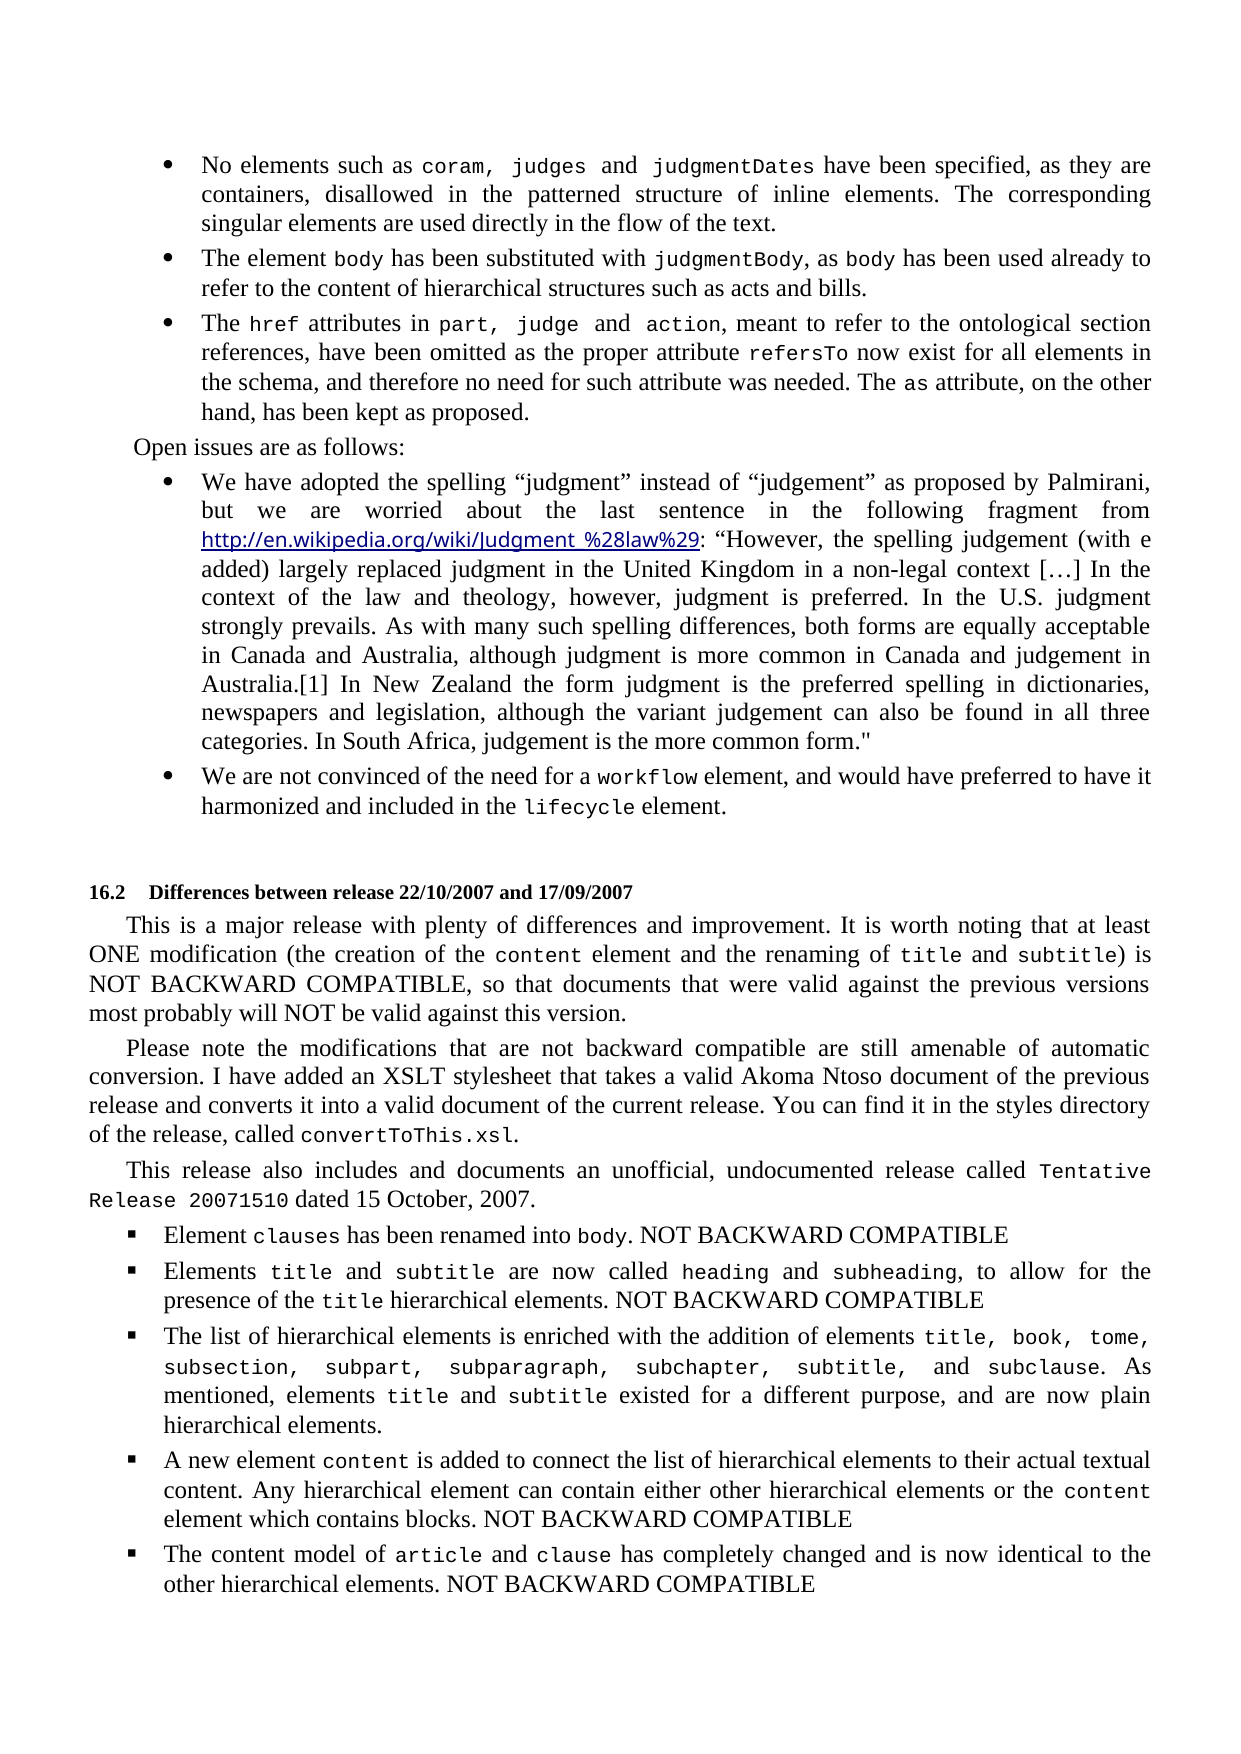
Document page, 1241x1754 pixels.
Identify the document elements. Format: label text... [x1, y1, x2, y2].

text Please note the modifications that are not backward compatible are still amenable of automatic conversion. I have added an XSLT stylesheet that takes a valid Akoma Ntoso document of the previous release and converts it into a valid document of the current release. You can find it in the styles directory of the release, called convertToThis.xsl. [89, 1033, 1151, 1148]
text This is a major release with plenty of differences and improvement. It is worth noting that at least ONE modification (the creation of the content element and the renaming of title and subtitle) is NOT BACKWARD COMPATIBLE, so that documents that were valid against the previous versions most probably will NOT be valid against this version. [89, 911, 1151, 1026]
subtitle Differences between release 22/10/2007 and 17/09/2007 [89, 880, 1151, 904]
list We have adopted the spelling “judgment” instead of “judgement” as proposed by Palmirani, but we are worried about the last sentence in the following fragment from http://en.wikipedia.org/wiki/Judgment_%28law%29: “However, the spelling judgement (with e added) largely replaced judgment in the United Kingdom in a non-legal context […] In the context of the law and theology, however, judgment is preferred. In the U.S. judgment strongly prevails. As with many such spelling differences, both forms are equally acceptable in Canada and Australia, although judgment is more common in Canada and judgement in Australia.[1] In New Zealand the form judgment is the preferred spelling in dictionaries, newspapers and legislation, although the variant judgement can also be found in all three categories. In South Africa, judgement is the more common form." [164, 467, 1151, 755]
list The list of hierarchical elements is enriched with the addition of elements title, book, tome, subsection, subpart, subparagraph, subchapter, subtitle, and subclause. As mentioned, elements title and subtitle existed for a different purpose, and are now plain hierarchical elements. [126, 1321, 1151, 1439]
list A new element content is added to connect the list of hierarchical elements to their actual textual content. Any hierarchical element can contain either other hierarchical elements or the content element which contains blocks. NOT BACKWARD COMPATIBLE [126, 1445, 1151, 1533]
list Element clauses has been renamed into body. NOT BACKWARD COMPATIBLE [126, 1220, 1151, 1250]
list The element body has been substituted with judgmentBody, as body has been used already to refer to the content of hierarchical structures such as acts and bills. [164, 243, 1151, 302]
list The content model of article and clause has completely changed and is now identical to the other hierarchical elements. NOT BACKWARD COMPATIBLE [126, 1539, 1151, 1598]
text This release also includes and documents an unofficial, undocumented release called Tentative Release 20071510 dated 15 October, 2007. [89, 1155, 1151, 1214]
list The href attributes in part, judge and action, meant to refer to the ontological section references, have been omitted as the proper attribute refersTo now exist for all elements in the schema, and therefore no need for such attribute was needed. The as attribute, on the other hand, has been kept as proposed. [164, 308, 1151, 425]
list No elements such as coram, judges and judgmentDates have been specified, as they are containers, disallowed in the patterned structure of inline elements. The corresponding singular elements are used directly in the flow of the text. [164, 150, 1151, 237]
text Open issues are as follows: [89, 432, 1151, 460]
list We are not convinced of the need for a workflow element, and would have preferred to have it harmonized and included in the lifecycle element. [164, 761, 1151, 820]
list Elements title and subtitle are now called heading and subheading, to allow for the presence of the title hierarchical elements. NOT BACKWARD COMPATIBLE [126, 1256, 1151, 1315]
